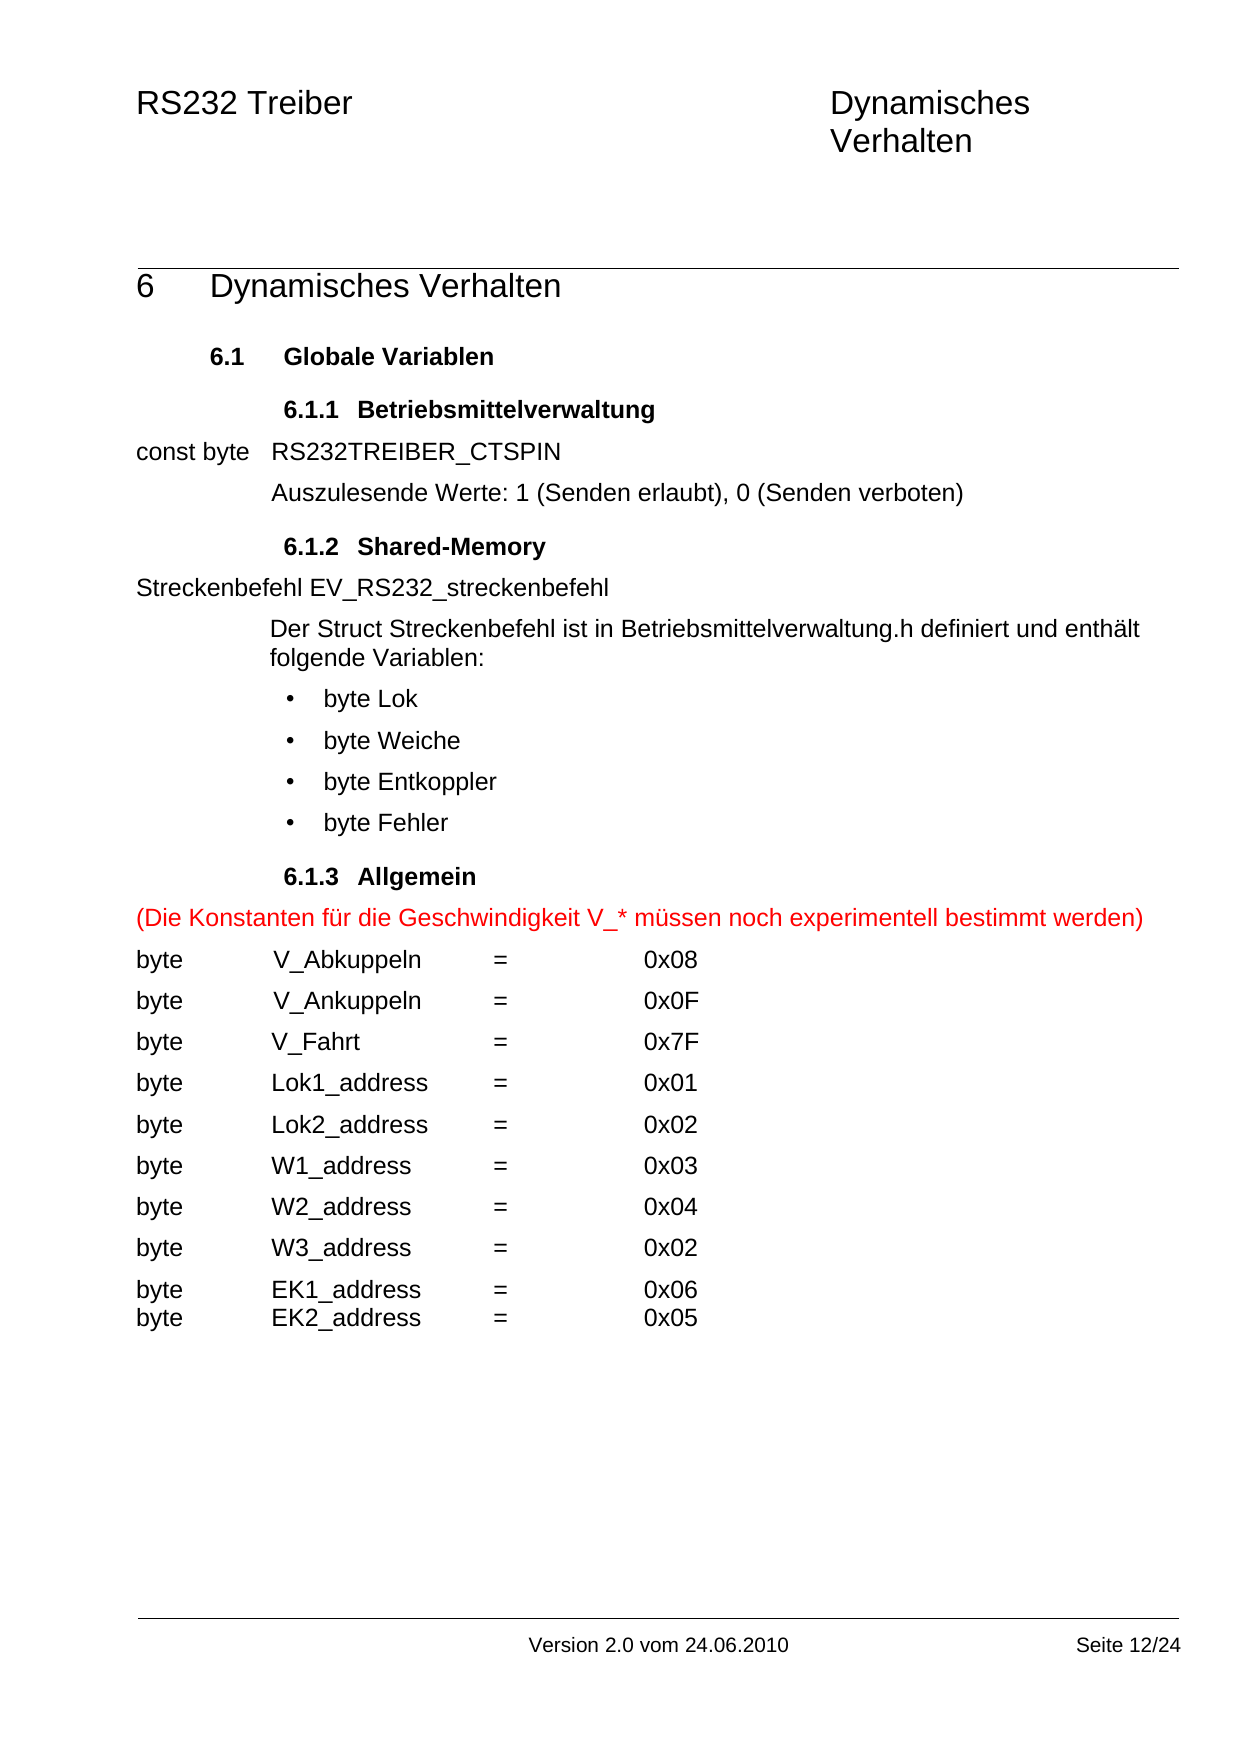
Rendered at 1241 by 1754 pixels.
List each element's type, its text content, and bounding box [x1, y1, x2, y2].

text byte EK1_address = 0x06 byte EK2_address = 0x05 [136, 1275, 1181, 1332]
text byte W3_address = 0x02 [136, 1233, 1181, 1262]
text const byte RS232TREIBER_CTSPIN [136, 437, 1181, 466]
text byte V_Abkuppeln = 0x08 [136, 945, 1181, 973]
subtitle Dynamisches Verhalten [238, 289, 1181, 304]
list byte Fehler [286, 808, 1181, 837]
list byte Entkoppler [286, 767, 1181, 796]
text (Die Konstanten für die Geschwindigkeit V_* müssen noch experimentell bestimmt werden) [136, 903, 1181, 932]
text byte W2_address = 0x04 [136, 1192, 1181, 1221]
text byte Lok1_address = 0x01 [136, 1068, 1181, 1097]
text byte V_Fahrt = 0x7F [136, 1027, 1181, 1056]
list byte Lok [286, 684, 1181, 713]
text Der Struct Streckenbefehl ist in Betriebsmittelverwaltung.h definiert und enthält folgende Variablen: [136, 614, 1181, 672]
text byte Lok2_address = 0x02 [136, 1110, 1181, 1138]
text Streckenbefehl EV_RS232_streckenbefehl [136, 573, 1181, 602]
list byte Weiche [286, 726, 1181, 754]
subtitle Shared-Memory [283, 532, 1181, 561]
text Auszulesende Werte: 1 (Senden erlaubt), 0 (Senden verboten) [136, 478, 1181, 507]
text byte V_Ankuppeln = 0x0F [136, 986, 1181, 1015]
subtitle Dynamisches Verhalten [136, 289, 240, 304]
subtitle Globale Variablen [209, 342, 1181, 371]
text byte W1_address = 0x03 [136, 1151, 1181, 1180]
subtitle Allgemein [283, 862, 1181, 891]
subtitle Betriebsmittelverwaltung [283, 396, 1181, 424]
